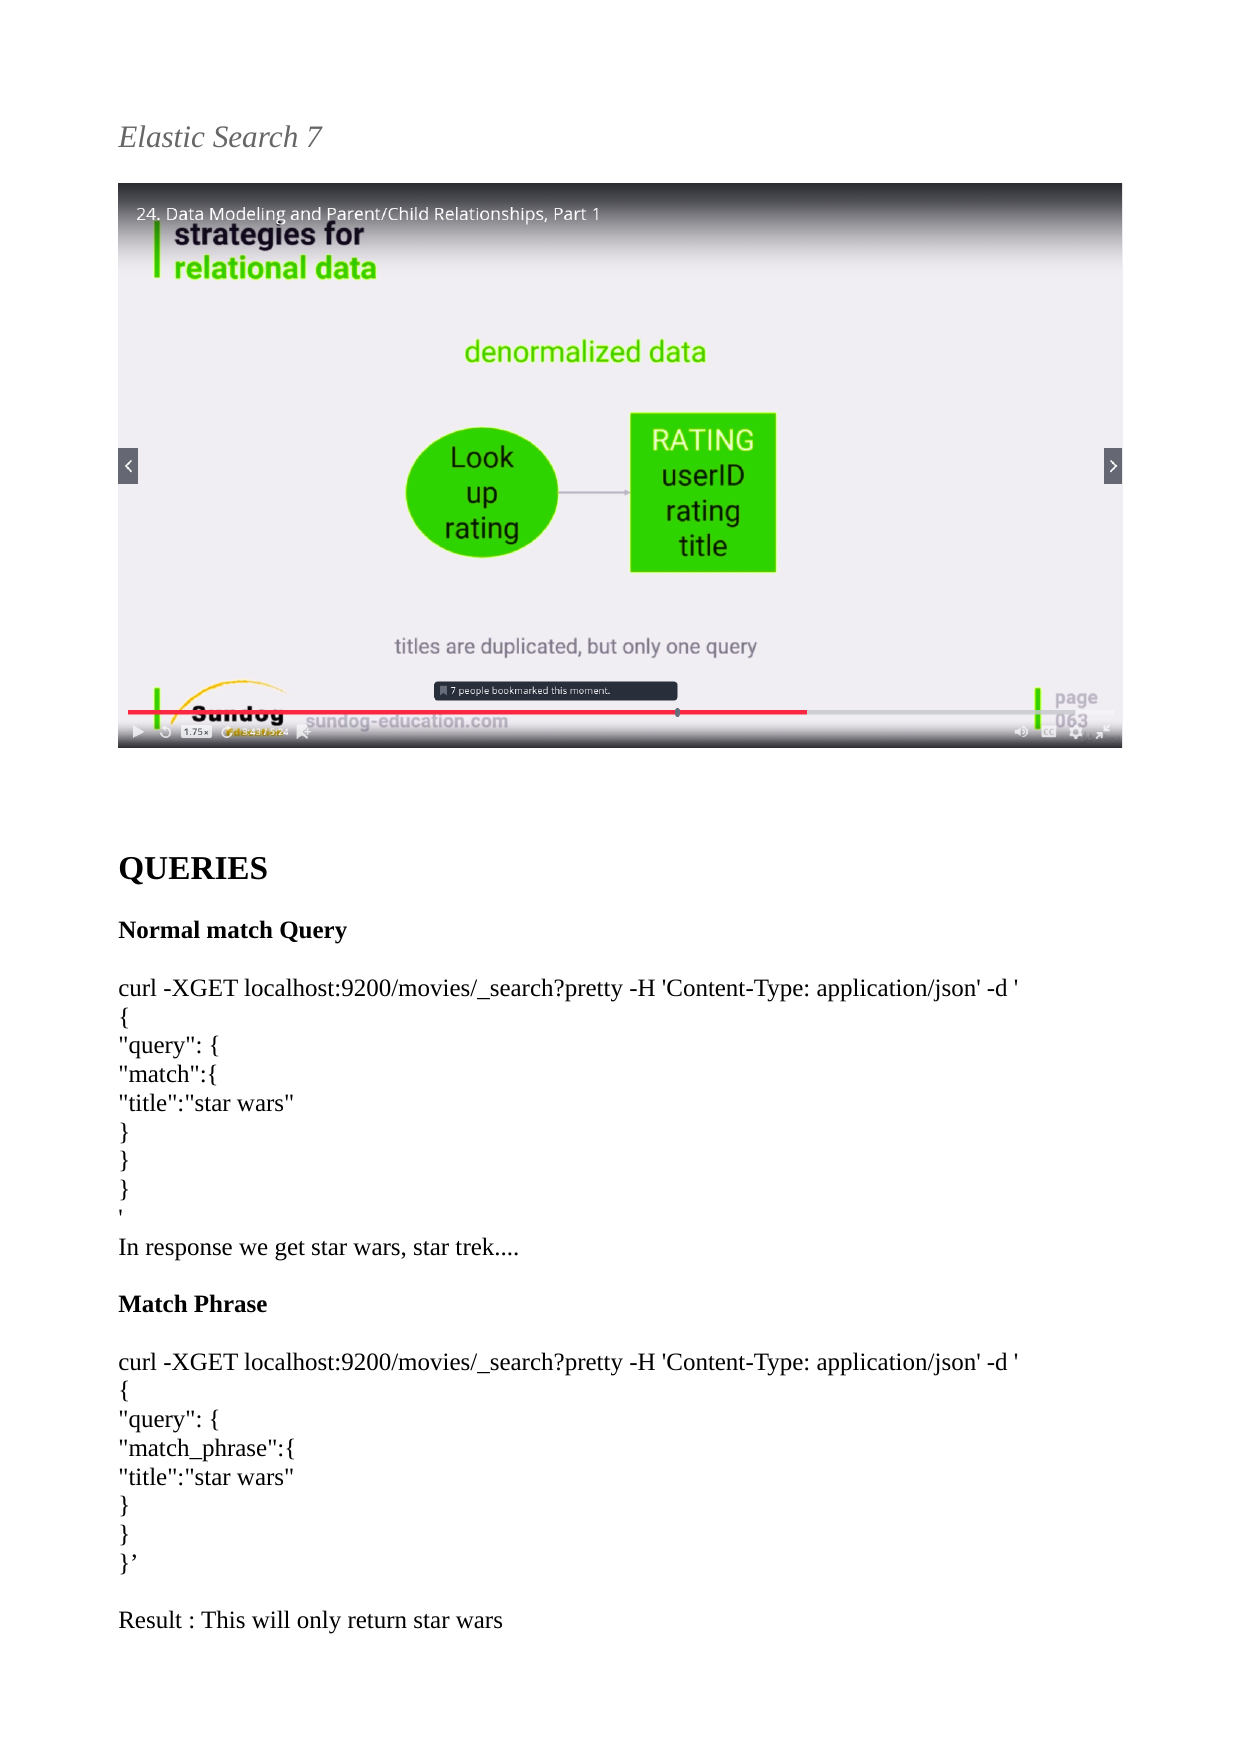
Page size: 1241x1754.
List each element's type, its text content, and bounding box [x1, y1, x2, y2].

text "title":"star wars" [118, 1462, 1122, 1491]
text } [118, 1117, 1122, 1146]
text { [118, 1002, 1122, 1031]
text "match":{ [118, 1059, 1122, 1088]
text QUERIES [118, 848, 1122, 887]
text ' [118, 1203, 1122, 1232]
text "query": { [118, 1404, 1122, 1433]
text "query": { [118, 1031, 1122, 1059]
text }’ [118, 1548, 1122, 1577]
text Match Phrase [118, 1289, 1122, 1318]
text Result : This will only return star wars [118, 1606, 1122, 1634]
text "match_phrase":{ [118, 1433, 1122, 1462]
text curl -XGET localhost:9200/movies/_search?pretty -H 'Content-Type: application/json' -d ' [118, 973, 1122, 1002]
text } [118, 1174, 1122, 1203]
text curl -XGET localhost:9200/movies/_search?pretty -H 'Content-Type: application/json' -d ' [118, 1347, 1122, 1376]
text "title":"star wars" [118, 1088, 1122, 1117]
text Normal match Query [118, 916, 1122, 944]
text In response we get star wars, star trek.... [118, 1232, 1122, 1261]
text } [118, 1491, 1122, 1519]
picture [118, 183, 1123, 748]
text { [118, 1376, 1122, 1404]
text } [118, 1519, 1122, 1548]
text } [118, 1146, 1122, 1174]
